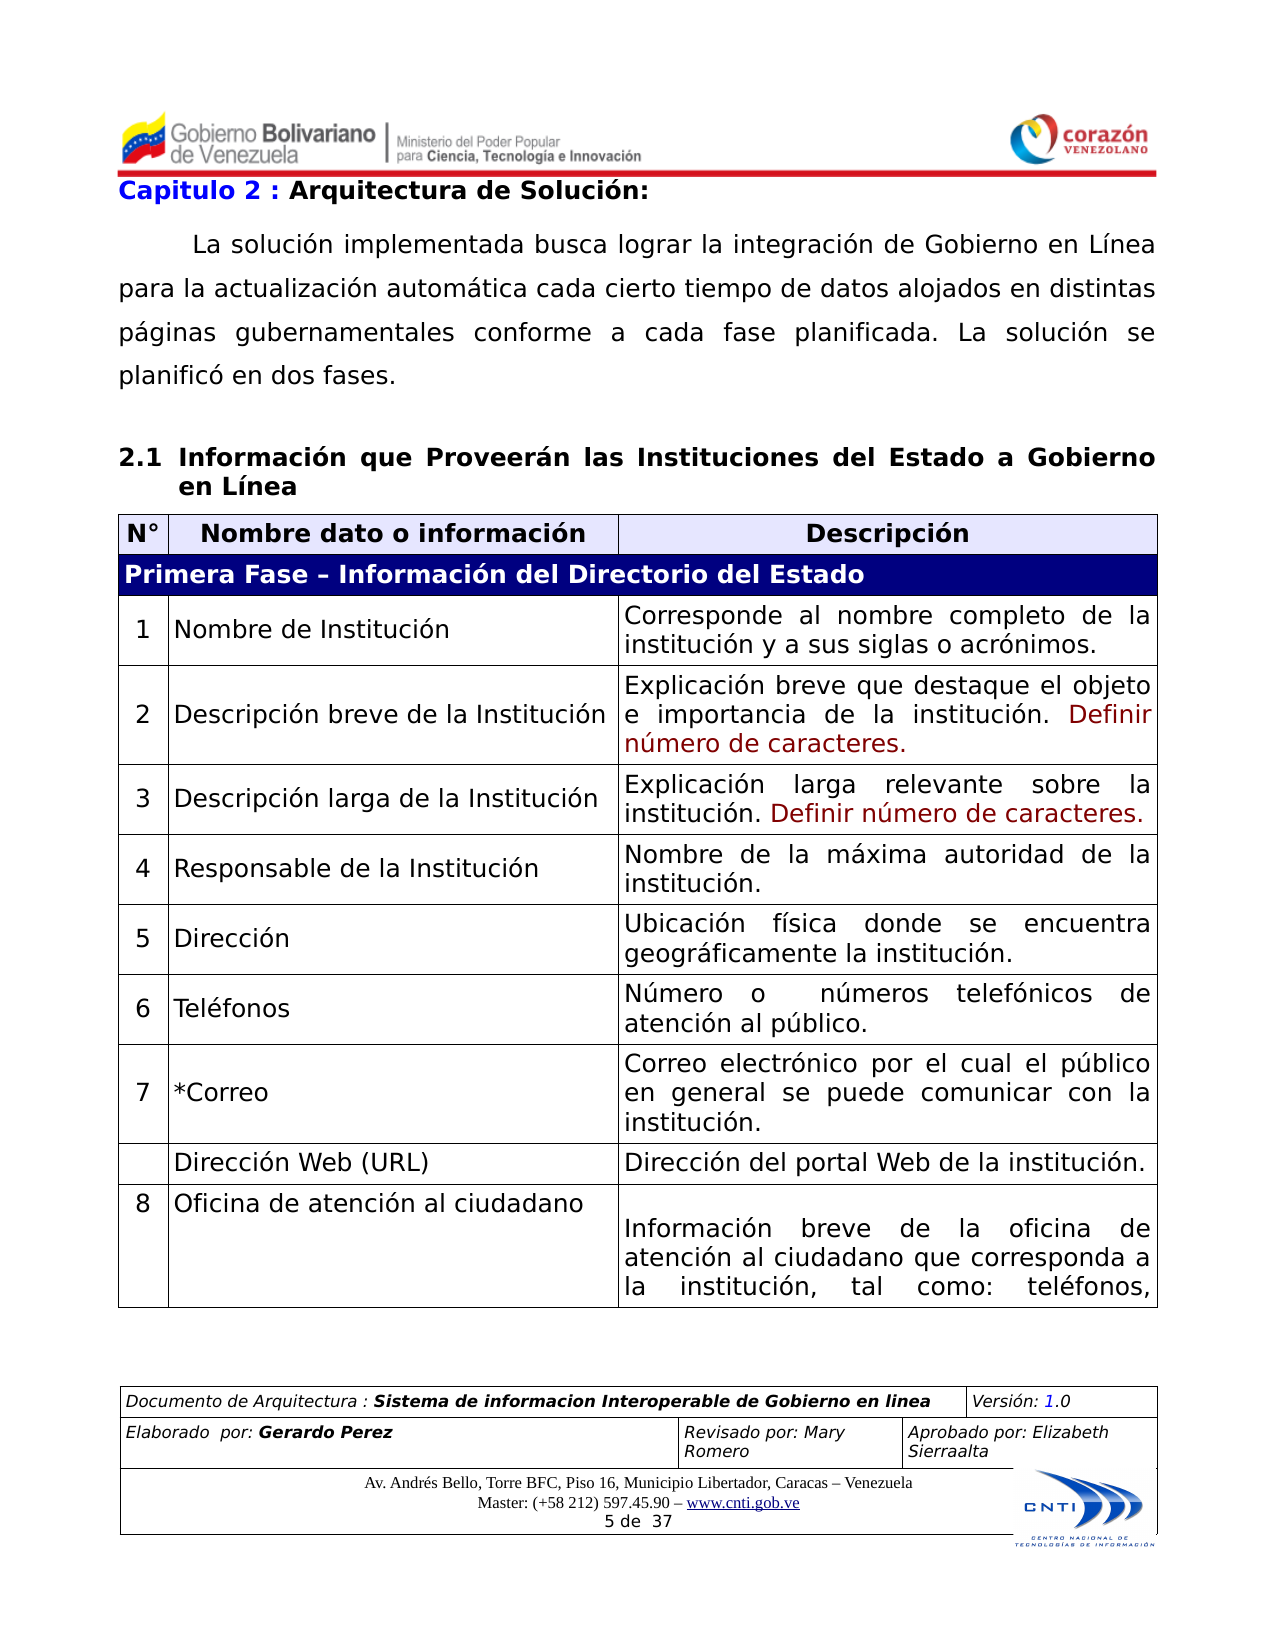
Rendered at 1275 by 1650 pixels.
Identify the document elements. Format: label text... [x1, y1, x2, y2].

table_cell Descripción breve de la Institución [169, 666, 618, 764]
table_cell Dirección Web (URL) [169, 1144, 618, 1183]
table_cell Oficina de atención al ciudadano [169, 1185, 618, 1307]
table_cell Explicación larga relevante sobre la institución. Definir número de caracteres. [619, 765, 1157, 834]
table_cell 7 [119, 1045, 168, 1143]
table_header Nombre dato o información [169, 515, 618, 554]
table_cell Nombre de la máxima autoridad de la institución. [619, 835, 1157, 904]
table_cell Responsable de la Institución [169, 835, 618, 904]
table_cell Nombre de Institución [169, 596, 618, 665]
table_cell Dirección [169, 905, 618, 974]
table_cell 1 [119, 596, 168, 665]
table_cell 2 [119, 666, 168, 764]
table_cell Teléfonos [169, 975, 618, 1044]
table_header N° [119, 515, 168, 554]
table_cell Número o números telefónicos de atención al público. [619, 975, 1157, 1044]
table_cell 5 [119, 905, 168, 974]
subtitle Capitulo 2 : Arquitectura de Solución: [118, 177, 1157, 206]
table_cell Primera Fase – Información del Directorio del Estado [119, 555, 1157, 595]
table_cell 4 [119, 835, 168, 904]
table_cell Corresponde al nombre completo de la institución y a sus siglas o acrónimos. [619, 596, 1157, 665]
table_header Descripción [619, 515, 1157, 554]
table_cell 6 [119, 975, 168, 1044]
table_cell Correo electrónico por el cual el público en general se puede comunicar con la institución. [619, 1045, 1157, 1143]
text La solución implementada busca lograr la integración de Gobierno en Línea para la actualización automática cada cierto tiempo de datos alojados en distintas páginas gubernamentales conforme a cada fase planificada. La solución se planificó en dos fases. [118, 230, 1157, 391]
table_cell 3 [119, 765, 168, 834]
table_cell Explicación breve que destaque el objeto e importancia de la institución. Definir número de caracteres. [619, 666, 1157, 764]
table_cell Dirección del portal Web de la institución. [619, 1144, 1157, 1183]
table_cell Ubicación física donde se encuentra geográficamente la institución. [619, 905, 1157, 974]
table_cell 8 [119, 1185, 168, 1307]
picture [1013, 1468, 1156, 1548]
subtitle 2.1 Información que Proveerán las Instituciones del Estado a Gobierno en Línea [118, 443, 1157, 501]
table_cell Descripción larga de la Institución [169, 765, 618, 834]
table_cell *Correo [169, 1045, 618, 1143]
table_cell Información breve de la oficina de atención al ciudadano que corresponda a la institución, tal como: teléfonos, [619, 1185, 1157, 1307]
table_cell [119, 1144, 168, 1183]
picture [117, 107, 1157, 177]
